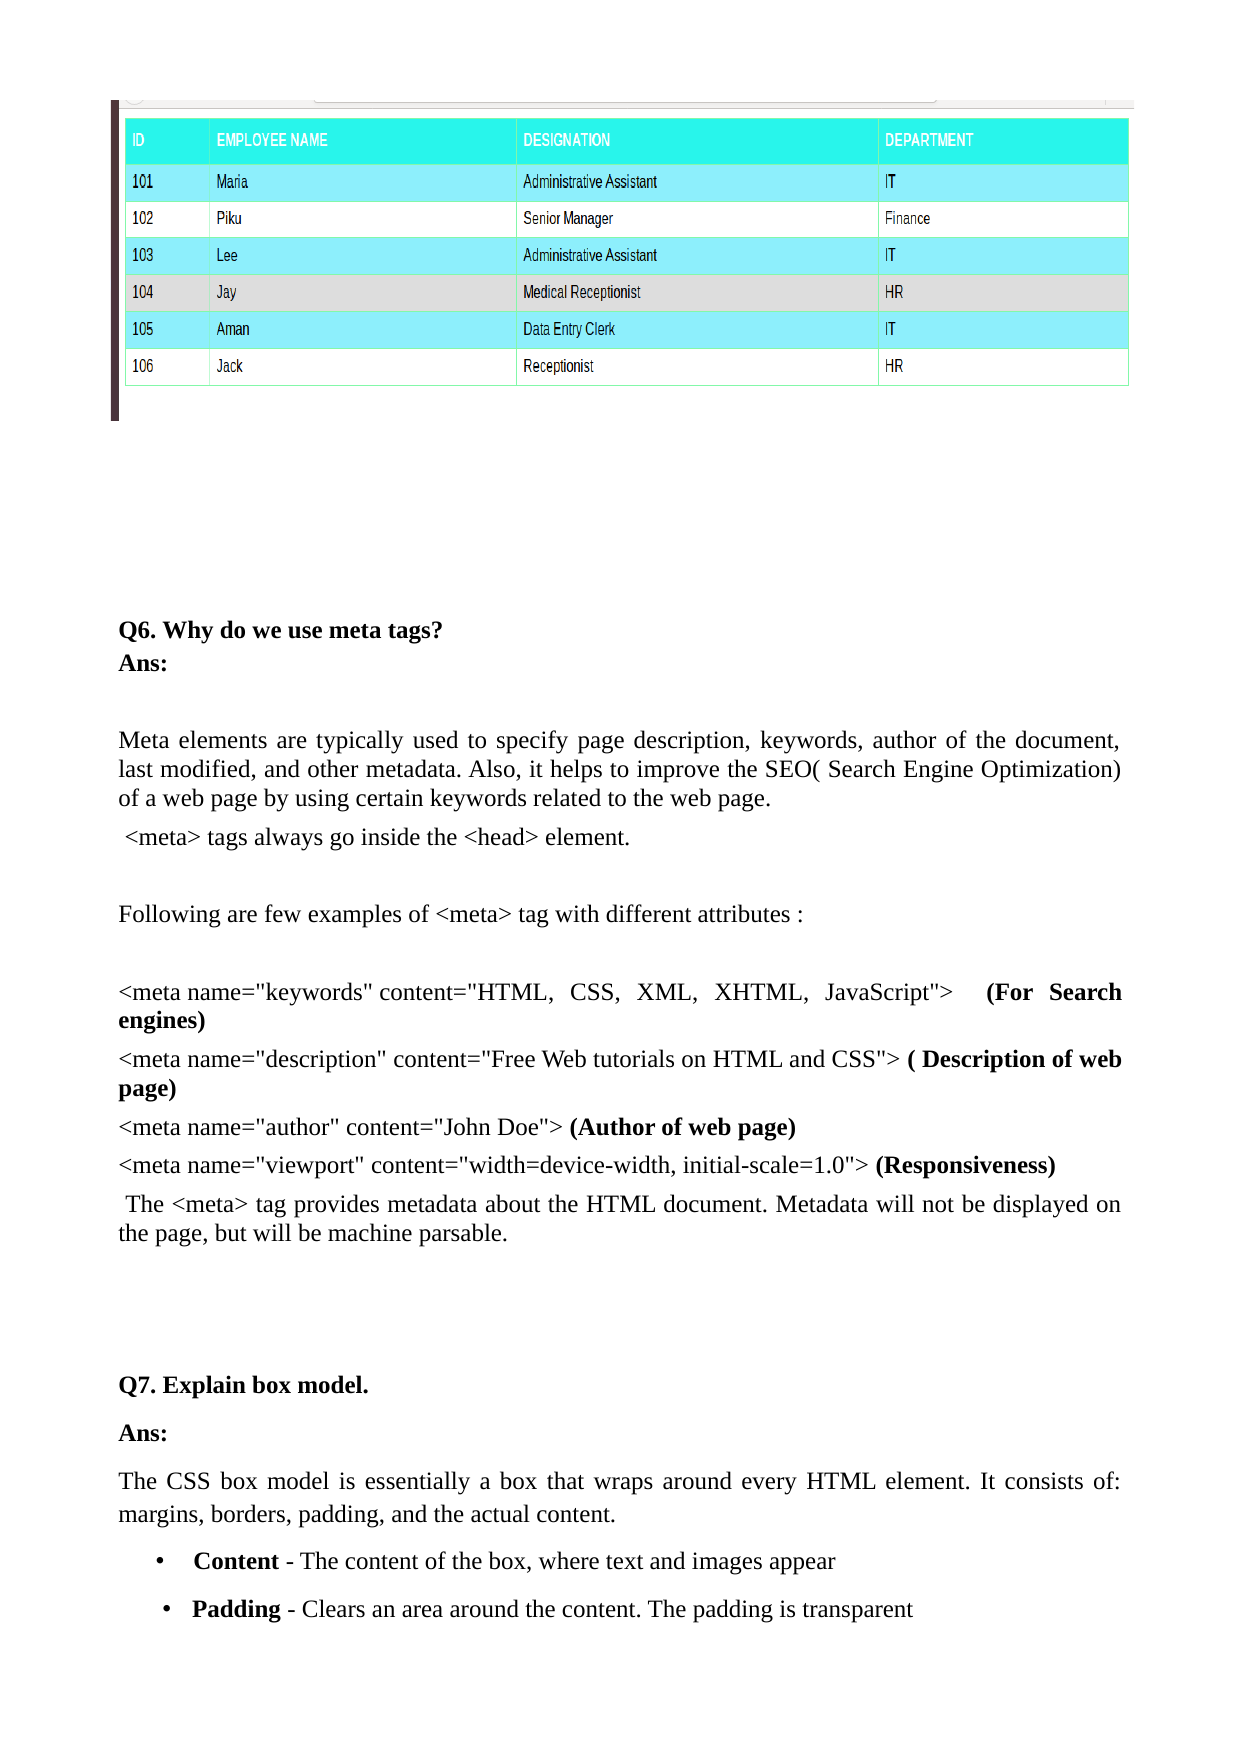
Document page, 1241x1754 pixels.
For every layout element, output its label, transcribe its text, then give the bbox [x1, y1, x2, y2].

list Content - The content of the box, where text and images appear [156, 1546, 1122, 1575]
title <meta name="author" content="John Doe"> (Author of web page) [118, 1112, 1122, 1140]
title <meta name="viewport" content="width=device-width, initial-scale=1.0"> (Responsiveness) [118, 1150, 1122, 1179]
picture [110, 100, 1135, 421]
text Ans: [118, 1418, 1122, 1447]
text Q6. Why do we use meta tags? Ans: [118, 615, 1122, 677]
title <meta> tags always go inside the <head> element. [118, 822, 1122, 850]
title The <meta> tag provides metadata about the HTML document. Metadata will not be displayed on the page, but will be machine parsable. [118, 1189, 1122, 1247]
text The CSS box model is essentially a box that wraps around every HTML element. It consists of: margins, borders, padding, and the actual content. [118, 1466, 1122, 1527]
title <meta name="description" content="Free Web tutorials on HTML and CSS"> ( Description of web page) [118, 1044, 1122, 1102]
title Following are few examples of <meta> tag with different attributes : [118, 899, 1122, 928]
list Padding - Clears an area around the content. The padding is transparent [162, 1594, 1122, 1623]
text Q7. Explain box model. [118, 1371, 1122, 1399]
title Meta elements are typically used to specify page description, keywords, author of the document, last modified, and other metadata. Also, it helps to improve the SEO( Search Engine Optimization) of a web page by using certain keywords related to the web page. [118, 725, 1122, 812]
title <meta name="keywords" content="HTML, CSS, XML, XHTML, JavaScript"> (For Search engines) [118, 977, 1122, 1034]
